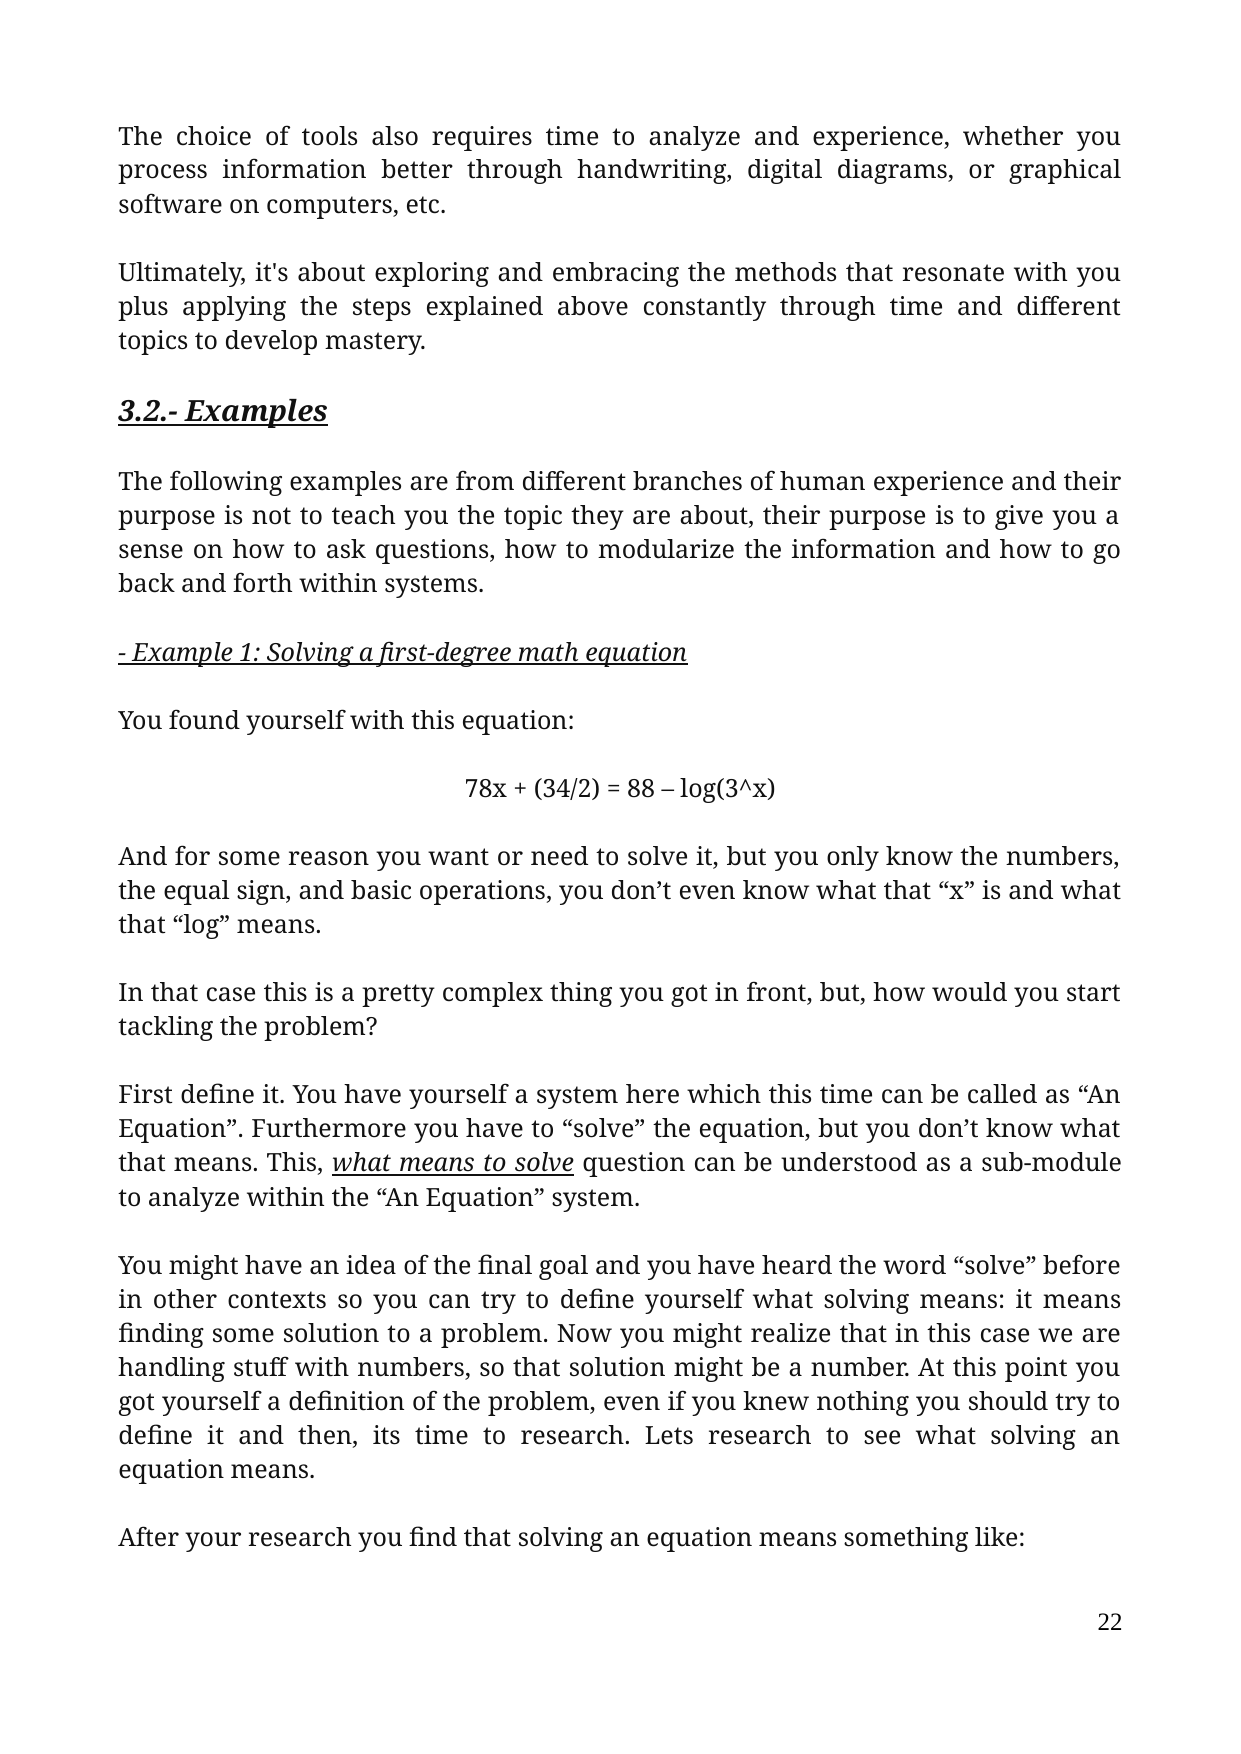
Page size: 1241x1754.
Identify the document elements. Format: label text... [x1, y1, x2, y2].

text First define it. You have yourself a system here which this time can be called as “An Equation”. Furthermore you have to “solve” the equation, but you don’t know what that means. This, what means to solve question can be understood as a sub-module to analyze within the “An Equation” system. [118, 1077, 1122, 1213]
text In that case this is a pretty complex thing you got in front, but, how would you start tackling the problem? [118, 975, 1122, 1043]
text 3.2.- Examples [118, 391, 1122, 430]
text - Example 1: Solving a first-degree math equation [118, 634, 1122, 668]
text And for some reason you want or need to solve it, but you only know the numbers, the equal sign, and basic operations, you don’t even know what that “x” is and what that “log” means. [118, 838, 1122, 941]
text You found yourself with this equation: [118, 702, 1122, 736]
text 78x + (34/2) = 88 – log(3^x) [118, 770, 1122, 804]
text You might have an idea of the final goal and you have heard the word “solve” before in other contexts so you can try to define yourself what solving means: it means finding some solution to a problem. Now you might realize that in this case we are handling stuff with numbers, so that solution might be a number. At this point you got yourself a definition of the problem, even if you knew nothing you should try to define it and then, its time to research. Lets research to see what solving an equation means. [118, 1247, 1122, 1486]
text After your research you find that solving an equation means something like: [118, 1520, 1122, 1554]
text The following examples are from different branches of human experience and their purpose is not to teach you the topic they are about, their purpose is to give you a sense on how to ask questions, how to modularize the information and how to go back and forth within systems. [118, 464, 1122, 600]
text Ultimately, it's about exploring and embracing the methods that resonate with you plus applying the steps explained above constantly through time and different topics to develop mastery. [118, 254, 1122, 357]
text The choice of tools also requires time to analyze and experience, whether you process information better through handwriting, digital diagrams, or graphical software on computers, etc. [118, 118, 1122, 220]
